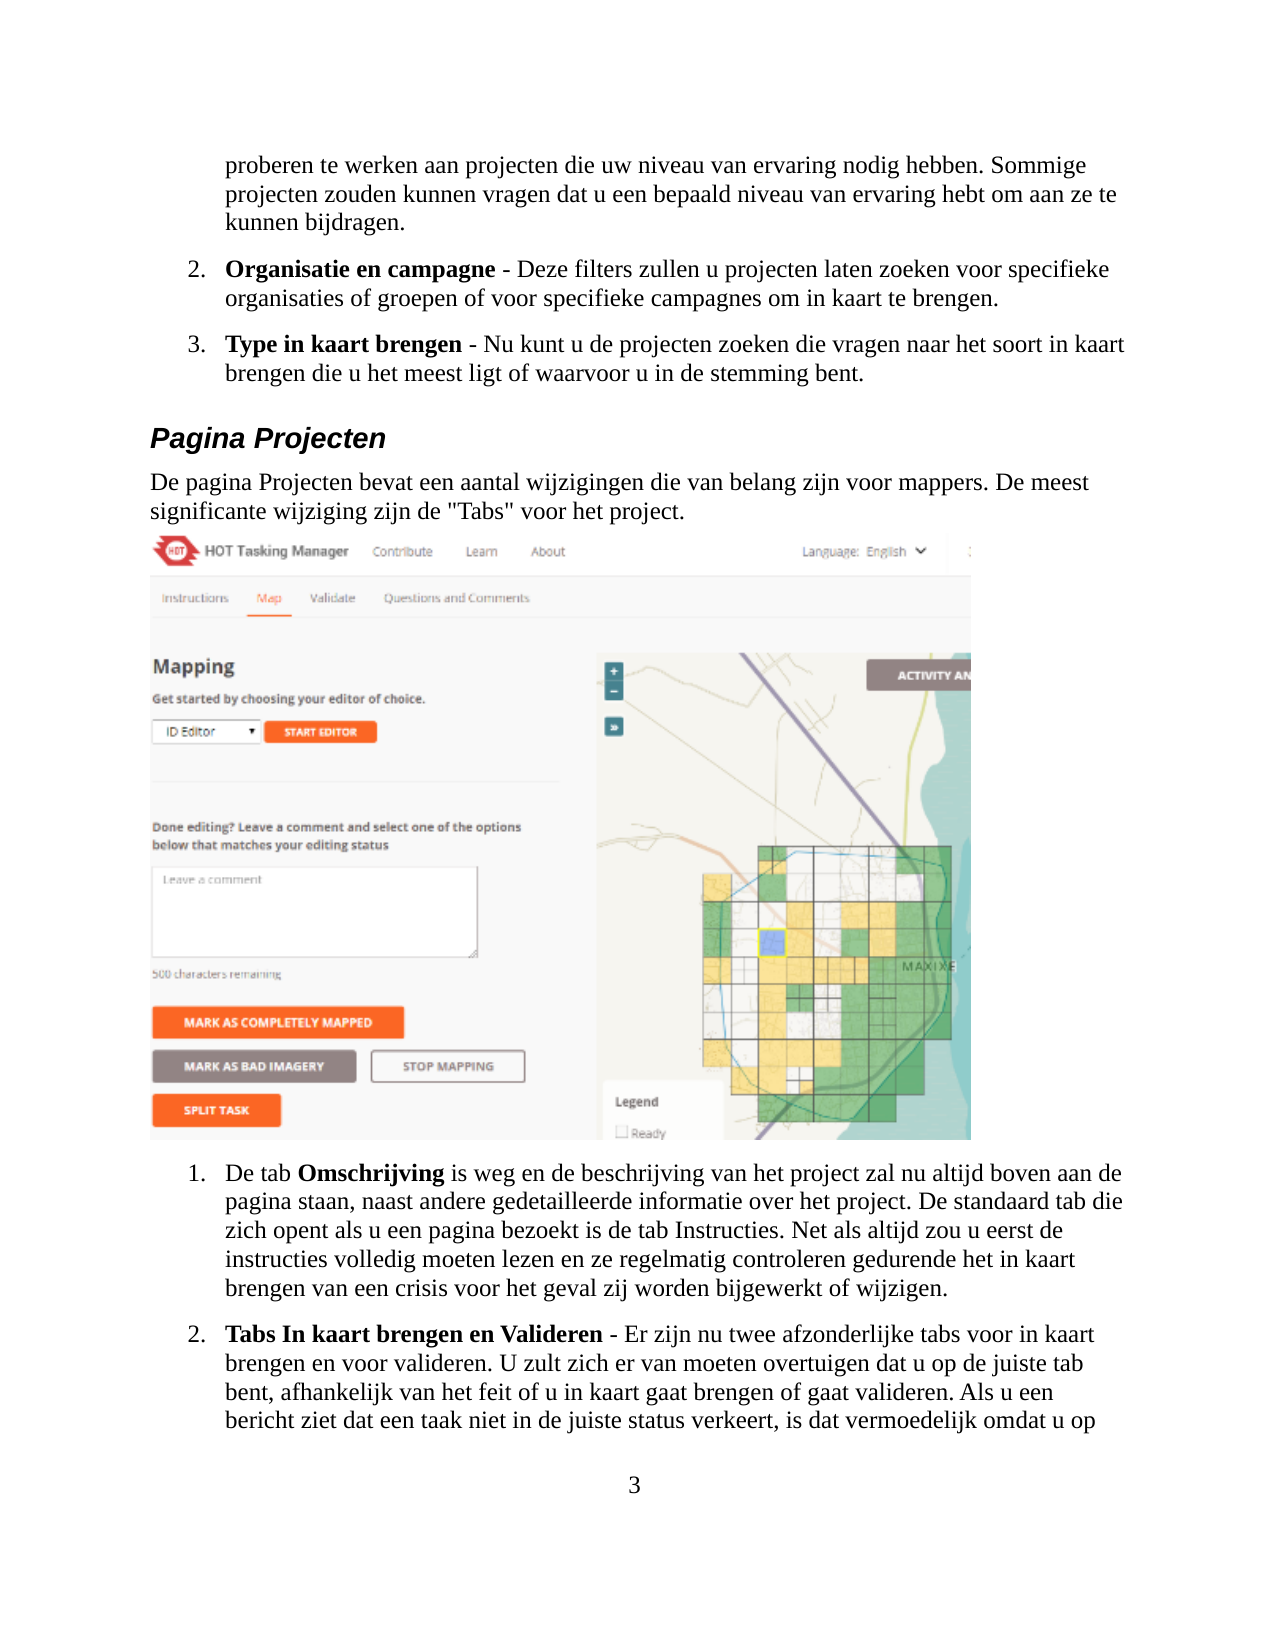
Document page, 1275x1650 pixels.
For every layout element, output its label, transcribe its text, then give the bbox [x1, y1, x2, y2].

text De pagina Projecten bevat een aantal wijzigingen die van belang zijn voor mappers. De meest significante wijziging zijn de "Tabs" voor het project. [150, 467, 1125, 524]
picture [150, 533, 971, 1140]
list proberen te werken aan projecten die uw niveau van ervaring nodig hebben. Sommige projecten zouden kunnen vragen dat u een bepaald niveau van ervaring hebt om aan ze te kunnen bijdragen. [187, 150, 1125, 236]
subtitle Pagina Projecten [150, 421, 1125, 454]
list Type in kaart brengen - Nu kunt u de projecten zoeken die vragen naar het soort in kaart brengen die u het meest ligt of waarvoor u in de stemming bent. [187, 329, 1125, 387]
list De tab Omschrijving is weg en de beschrijving van het project zal nu altijd boven aan de pagina staan, naast andere gedetailleerde informatie over het project. De standaard tab die zich opent als u een pagina bezoekt is de tab Instructies. Net als altijd zou u eerst de instructies volledig moeten lezen en ze regelmatig controleren gedurende het in kaart brengen van een crisis voor het geval zij worden bijgewerkt of wijzigen. [187, 1158, 1125, 1301]
list Organisatie en campagne - Deze filters zullen u projecten laten zoeken voor specifieke organisaties of groepen of voor specifieke campagnes om in kaart te brengen. [187, 254, 1125, 312]
list Tabs In kaart brengen en Valideren - Er zijn nu twee afzonderlijke tabs voor in kaart brengen en voor valideren. U zult zich er van moeten overtuigen dat u op de juiste tab bent, afhankelijk van het feit of u in kaart gaat brengen of gaat valideren. Als u een bericht ziet dat een taak niet in de juiste status verkeert, is dat vermoedelijk omdat u op [187, 1319, 1125, 1434]
